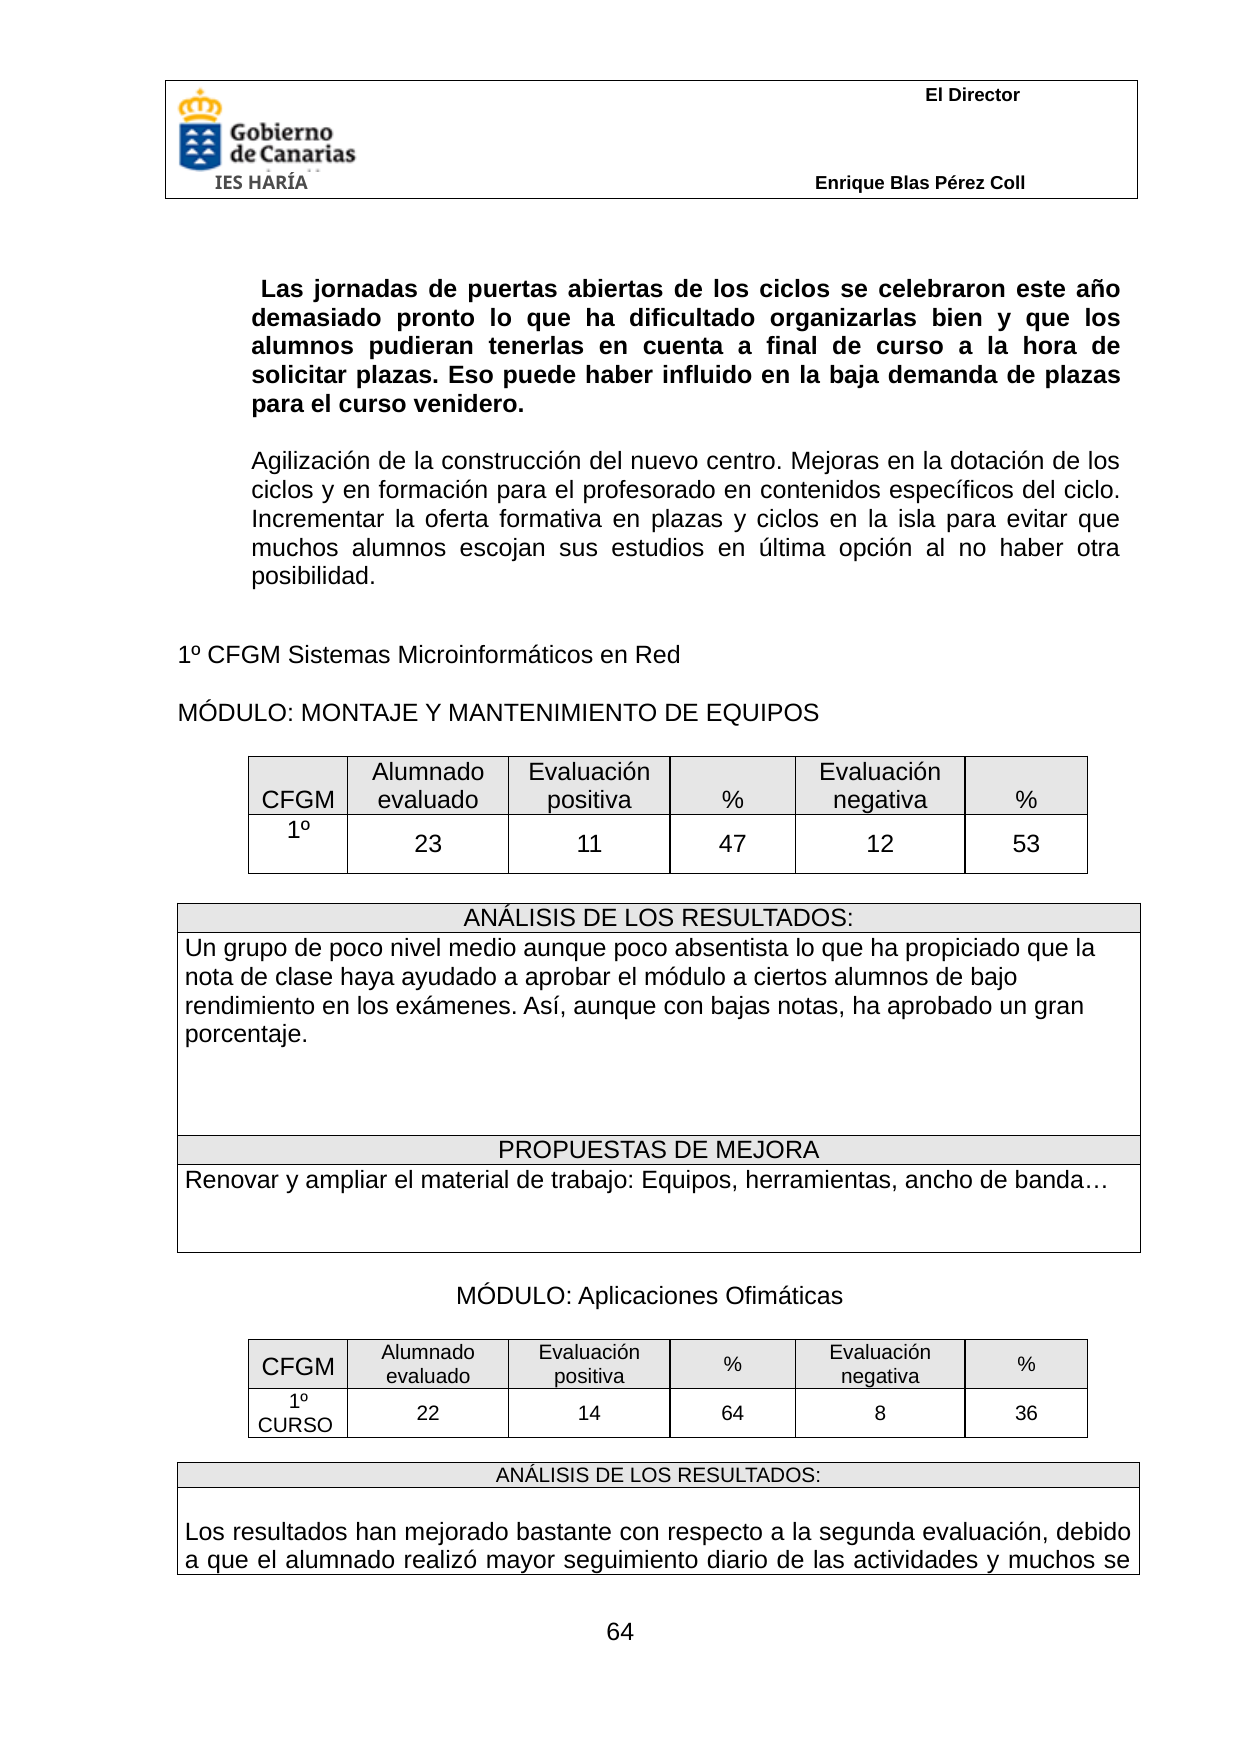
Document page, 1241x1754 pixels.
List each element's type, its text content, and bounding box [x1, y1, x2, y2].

table_cell 47 [671, 815, 795, 873]
table_cell 53 [966, 815, 1087, 873]
text Agilización de la construcción del nuevo centro. Mejoras en la dotación de los ciclos y en formación para el profesorado en contenidos específicos del ciclo. Incrementar la oferta formativa en plazas y ciclos en la isla para evitar que muchos alumnos escojan sus estudios en última opción al no haber otra posibilidad. [251, 446, 1122, 590]
table_cell Renovar y ampliar el material de trabajo: Equipos, herramientas, ancho de banda… [178, 1165, 1140, 1252]
table_header Evaluación positiva [509, 757, 669, 814]
table_header ANÁLISIS DE LOS RESULTADOS: [178, 1463, 1139, 1487]
table_cell PROPUESTAS DE MEJORA [178, 1136, 1140, 1164]
table_cell 23 [348, 815, 508, 873]
text MÓDULO: MONTAJE Y MANTENIMIENTO DE EQUIPOS [177, 698, 1122, 727]
text MÓDULO: Aplicaciones Ofimáticas [177, 1281, 1122, 1310]
table_header % [671, 1340, 795, 1388]
table_header % [966, 757, 1087, 814]
table_header Evaluación negativa [796, 757, 964, 814]
picture [173, 85, 359, 172]
text 1º CFGM Sistemas Microinformáticos en Red [177, 641, 1122, 669]
table_cell 64 [671, 1389, 795, 1437]
table_cell 14 [509, 1389, 669, 1437]
table_cell 1º [249, 815, 347, 873]
table_header Alumnado evaluado [348, 757, 508, 814]
table_header CFGM [249, 757, 347, 814]
table_cell 36 [966, 1389, 1087, 1437]
table_header % [671, 757, 795, 814]
table_header Alumnado evaluado [348, 1340, 508, 1388]
text Las jornadas de puertas abiertas de los ciclos se celebraron este año demasiado pronto lo que ha dificultado organizarlas bien y que los alumnos pudieran tenerlas en cuenta a final de curso a la hora de solicitar plazas. Eso puede haber influido en la baja demanda de plazas para el curso venidero. [251, 274, 1122, 418]
table_header Evaluación negativa [796, 1340, 964, 1388]
table_cell 1º CURSO [249, 1389, 347, 1437]
table_cell Un grupo de poco nivel medio aunque poco absentista lo que ha propiciado que la nota de clase haya ayudado a aprobar el módulo a ciertos alumnos de bajo rendimiento en los exámenes. Así, aunque con bajas notas, ha aprobado un gran porcentaje. [178, 933, 1140, 1134]
table_header Evaluación positiva [509, 1340, 669, 1388]
table_cell Los resultados han mejorado bastante con respecto a la segunda evaluación, debido a que el alumnado realizó mayor seguimiento diario de las actividades y muchos se [178, 1488, 1139, 1574]
table_header CFGM [249, 1340, 347, 1388]
table_header ANÁLISIS DE LOS RESULTADOS: [178, 904, 1140, 932]
table_cell 8 [796, 1389, 964, 1437]
table_cell 22 [348, 1389, 508, 1437]
table_cell 12 [796, 815, 964, 873]
table_cell 11 [509, 815, 669, 873]
table_header % [966, 1340, 1087, 1388]
